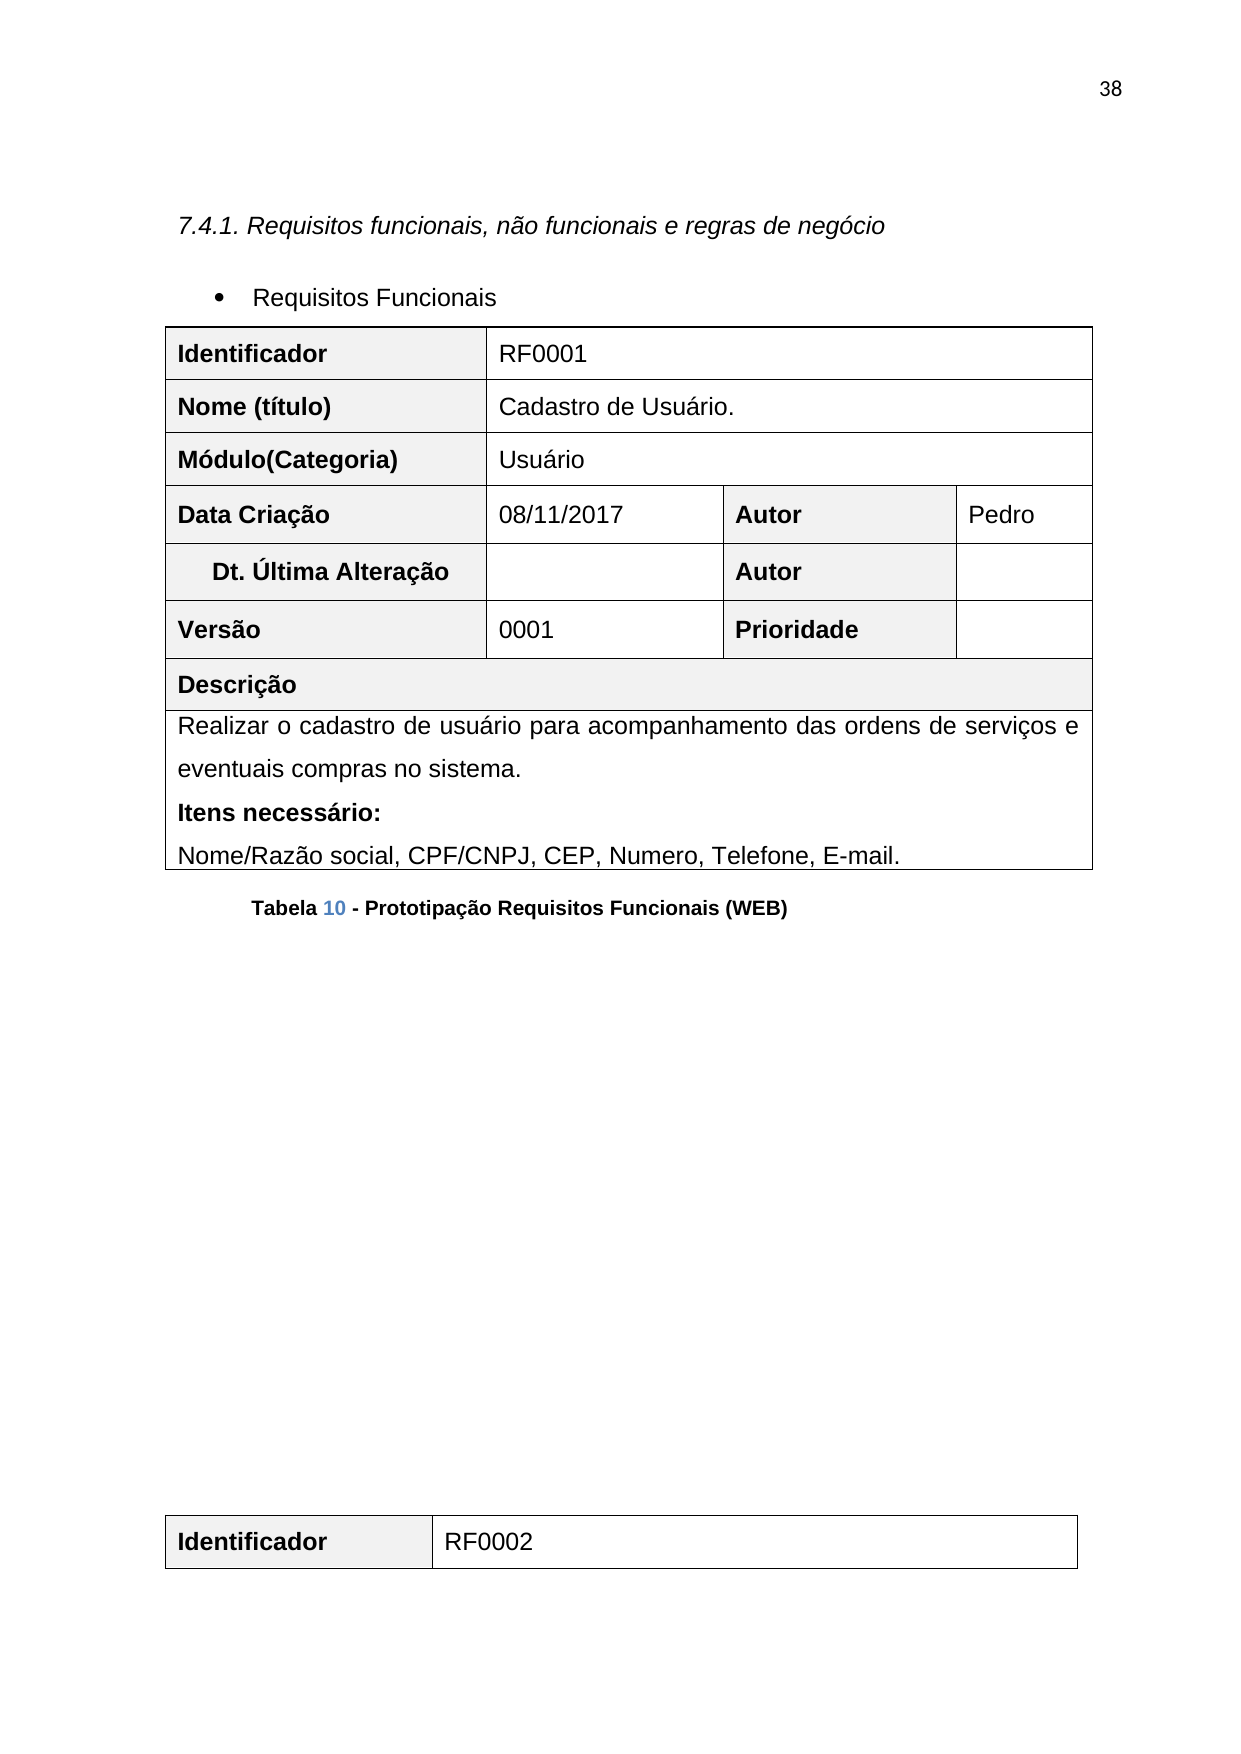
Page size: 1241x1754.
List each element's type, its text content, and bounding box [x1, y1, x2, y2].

table_cell Usuário [487, 433, 1092, 485]
table_header RF0001 [487, 328, 1092, 379]
table_cell [957, 601, 1092, 657]
table_header RF0002 [433, 1516, 1077, 1567]
table_header Identificador [166, 1516, 432, 1567]
table_cell Data Criação [166, 486, 486, 542]
table_cell [957, 544, 1092, 600]
table_cell [487, 544, 723, 600]
table_cell 08/11/2017 [487, 486, 723, 542]
table_cell 0001 [487, 601, 723, 657]
text Tabela 10 - Prototipação Requisitos Funcionais (WEB) [177, 895, 1122, 919]
table_cell Autor [724, 486, 956, 542]
table_cell Nome (título) [166, 380, 486, 432]
table_cell Prioridade [724, 601, 956, 657]
list Requisitos Funcionais [215, 283, 1122, 312]
table_cell Autor [724, 544, 956, 600]
table_cell Cadastro de Usuário. [487, 380, 1092, 432]
table_cell Pedro [957, 486, 1092, 542]
table_cell Realizar o cadastro de usuário para acompanhamento das ordens de serviços e eventuais compras no sistema. Itens necessário: Nome/Razão social, CPF/CNPJ, CEP, Numero, Telefone, E-mail. [166, 711, 1092, 869]
subtitle 7.4.1. Requisitos funcionais, não funcionais e regras de negócio [177, 211, 1122, 240]
table_cell Módulo(Categoria) [166, 433, 486, 485]
table_cell Dt. Última Alteração [166, 544, 486, 600]
table_cell Descrição [166, 659, 1092, 710]
table_header Identificador [166, 328, 486, 379]
table_cell Versão [166, 601, 486, 657]
